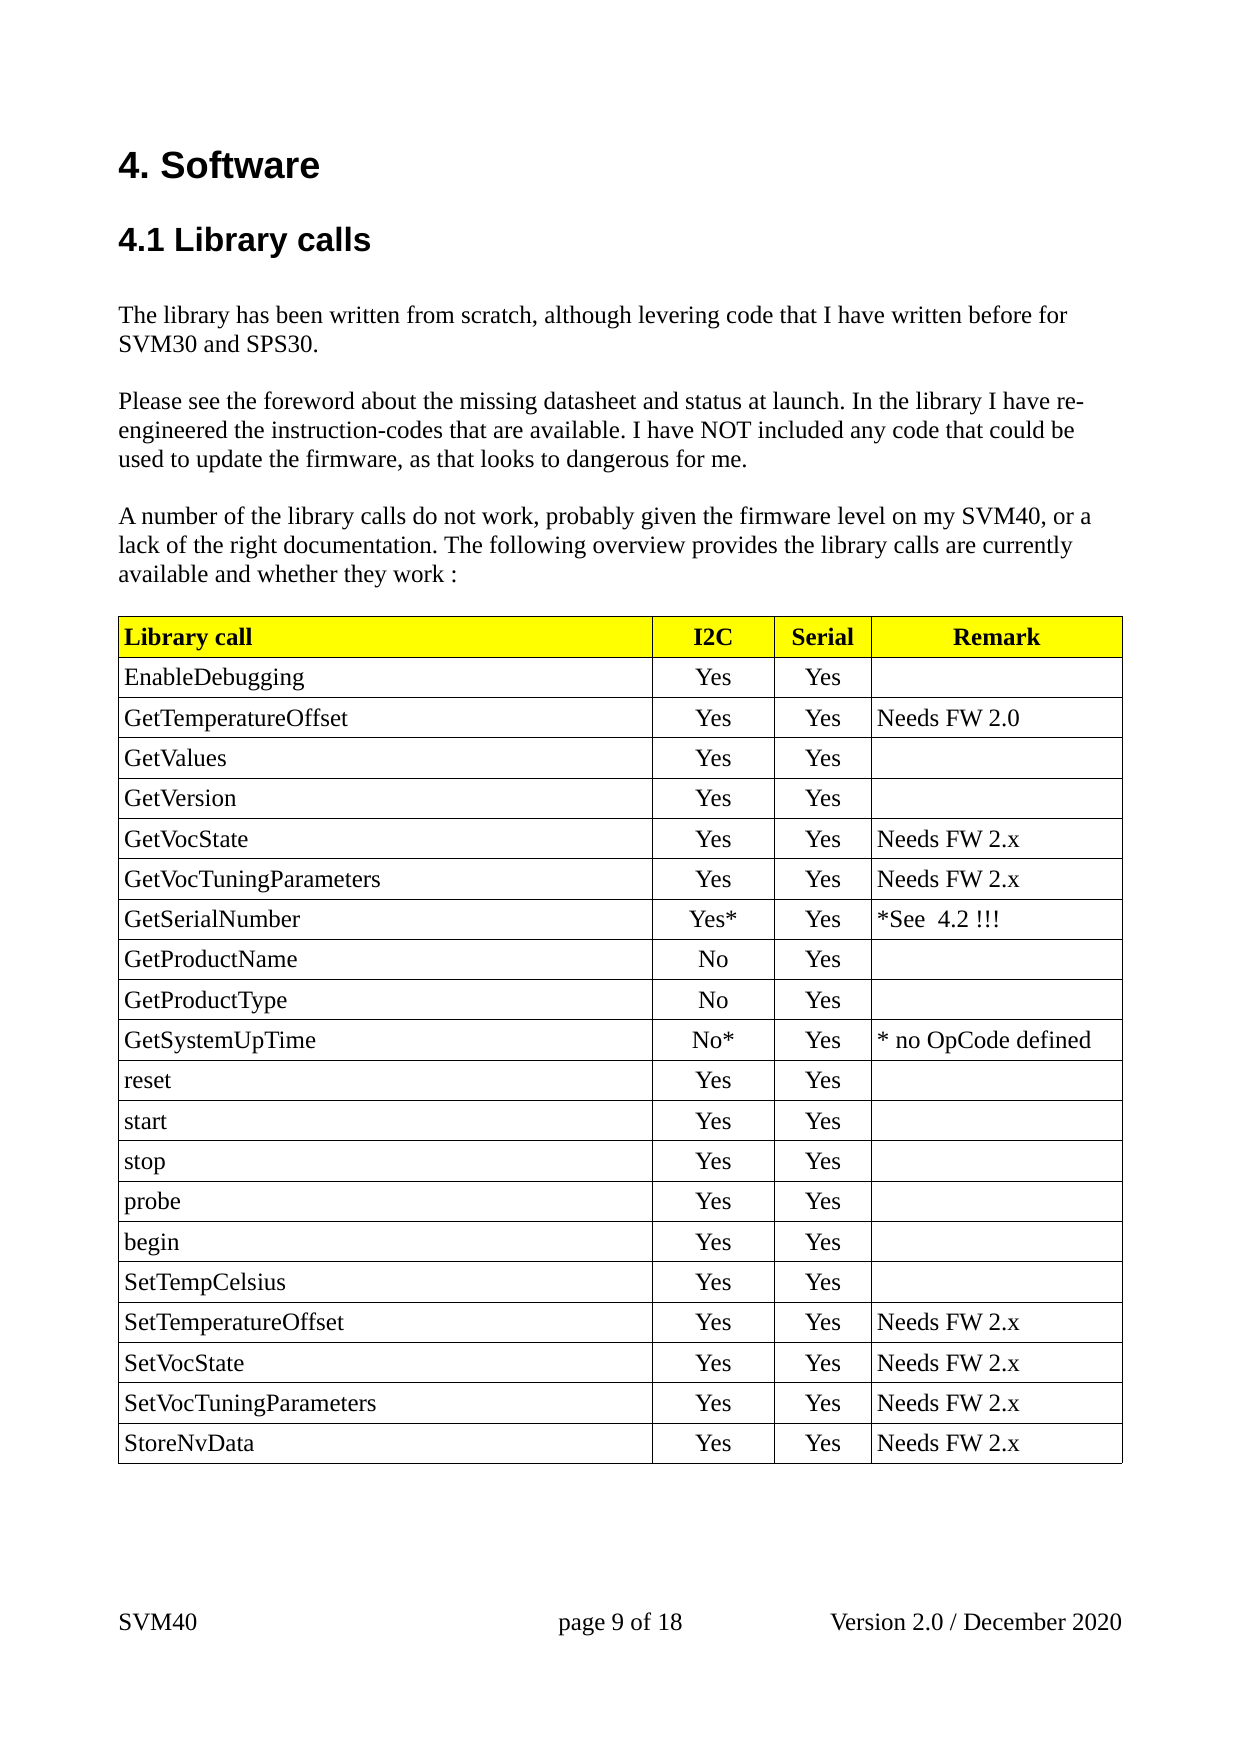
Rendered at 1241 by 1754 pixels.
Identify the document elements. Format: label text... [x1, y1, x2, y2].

table_header I2C [653, 617, 774, 657]
table_cell Yes [775, 1262, 871, 1302]
table_cell Yes [775, 1424, 871, 1463]
table_cell SetVocTuningParameters [119, 1383, 652, 1422]
table_cell Yes [775, 940, 871, 979]
table_cell GetSerialNumber [119, 900, 652, 939]
table_cell Yes [775, 980, 871, 1019]
table_cell Yes [775, 1383, 871, 1422]
table_cell Yes [775, 819, 871, 858]
table_cell Yes [653, 1141, 774, 1181]
table_cell Yes [775, 1343, 871, 1382]
table_cell [872, 779, 1122, 818]
table_cell Yes [775, 1061, 871, 1100]
table_cell Needs FW 2.0 [872, 698, 1122, 737]
table_cell [872, 1141, 1122, 1181]
table_cell SetTemperatureOffset [119, 1303, 652, 1342]
table_cell Yes [653, 1222, 774, 1261]
table_cell [872, 980, 1122, 1019]
table_cell Yes [775, 900, 871, 939]
table_cell GetProductName [119, 940, 652, 979]
table_cell SetVocState [119, 1343, 652, 1382]
table_cell Yes [775, 1141, 871, 1181]
table_cell Needs FW 2.x [872, 819, 1122, 858]
table_cell GetSystemUpTime [119, 1020, 652, 1060]
table_cell Yes [775, 1303, 871, 1342]
table_cell Yes [653, 1383, 774, 1422]
table_cell GetTemperatureOffset [119, 698, 652, 737]
table_cell Yes [775, 1182, 871, 1221]
subtitle 4. Software [118, 143, 1122, 187]
table_cell EnableDebugging [119, 658, 652, 697]
table_cell Yes [775, 1222, 871, 1261]
table_cell [872, 940, 1122, 979]
table_cell probe [119, 1182, 652, 1221]
table_cell GetVocTuningParameters [119, 859, 652, 898]
table_cell GetValues [119, 738, 652, 777]
table_cell Yes [653, 779, 774, 818]
text The library has been written from scratch, although levering code that I have written before for SVM30 and SPS30. [118, 300, 1122, 357]
table_cell Needs FW 2.x [872, 1303, 1122, 1342]
table_cell GetVersion [119, 779, 652, 818]
table_cell Yes [653, 1061, 774, 1100]
table_cell StoreNvData [119, 1424, 652, 1463]
table_cell GetProductType [119, 980, 652, 1019]
table_cell Yes [653, 819, 774, 858]
table_cell Needs FW 2.x [872, 859, 1122, 898]
table_cell Yes [653, 859, 774, 898]
table_cell Yes [653, 698, 774, 737]
table_cell [872, 738, 1122, 777]
table_cell No* [653, 1020, 774, 1060]
table_header Serial [775, 617, 871, 657]
table_cell Needs FW 2.x [872, 1424, 1122, 1463]
table_cell Yes [775, 658, 871, 697]
table_cell No [653, 940, 774, 979]
table_cell Yes [653, 1182, 774, 1221]
text Please see the foreword about the missing datasheet and status at launch. In the library I have re-engineered the instruction-codes that are available. I have NOT included any code that could be used to update the firmware, as that looks to dangerous for me. [118, 386, 1122, 472]
table_cell begin [119, 1222, 652, 1261]
table_cell Yes [653, 1262, 774, 1302]
table_cell stop [119, 1141, 652, 1181]
table_header Remark [872, 617, 1122, 657]
table_cell Needs FW 2.x [872, 1383, 1122, 1422]
table_cell Yes [775, 859, 871, 898]
subtitle 4.1 Library calls [118, 220, 1122, 259]
table_cell Yes* [653, 900, 774, 939]
table_cell [872, 1061, 1122, 1100]
table_cell [872, 1222, 1122, 1261]
table_cell Yes [653, 1101, 774, 1140]
table_cell Yes [775, 698, 871, 737]
table_cell [872, 1101, 1122, 1140]
table_cell Yes [775, 1020, 871, 1060]
text A number of the library calls do not work, probably given the firmware level on my SVM40, or a lack of the right documentation. The following overview provides the library calls are currently available and whether they work : [118, 501, 1122, 587]
table_cell * no OpCode defined [872, 1020, 1122, 1060]
table_cell [872, 1262, 1122, 1302]
table_cell Yes [653, 658, 774, 697]
table_cell [872, 658, 1122, 697]
table_cell GetVocState [119, 819, 652, 858]
table_cell Needs FW 2.x [872, 1343, 1122, 1382]
table_cell Yes [653, 1343, 774, 1382]
table_cell [872, 1182, 1122, 1221]
table_header Library call [119, 617, 652, 657]
table_cell Yes [775, 779, 871, 818]
table_cell reset [119, 1061, 652, 1100]
table_cell start [119, 1101, 652, 1140]
table_cell Yes [775, 738, 871, 777]
table_cell SetTempCelsius [119, 1262, 652, 1302]
table_cell *See 4.2 !!! [872, 900, 1122, 939]
table_cell Yes [653, 738, 774, 777]
table_cell Yes [653, 1303, 774, 1342]
table_cell Yes [653, 1424, 774, 1463]
table_cell No [653, 980, 774, 1019]
table_cell Yes [775, 1101, 871, 1140]
